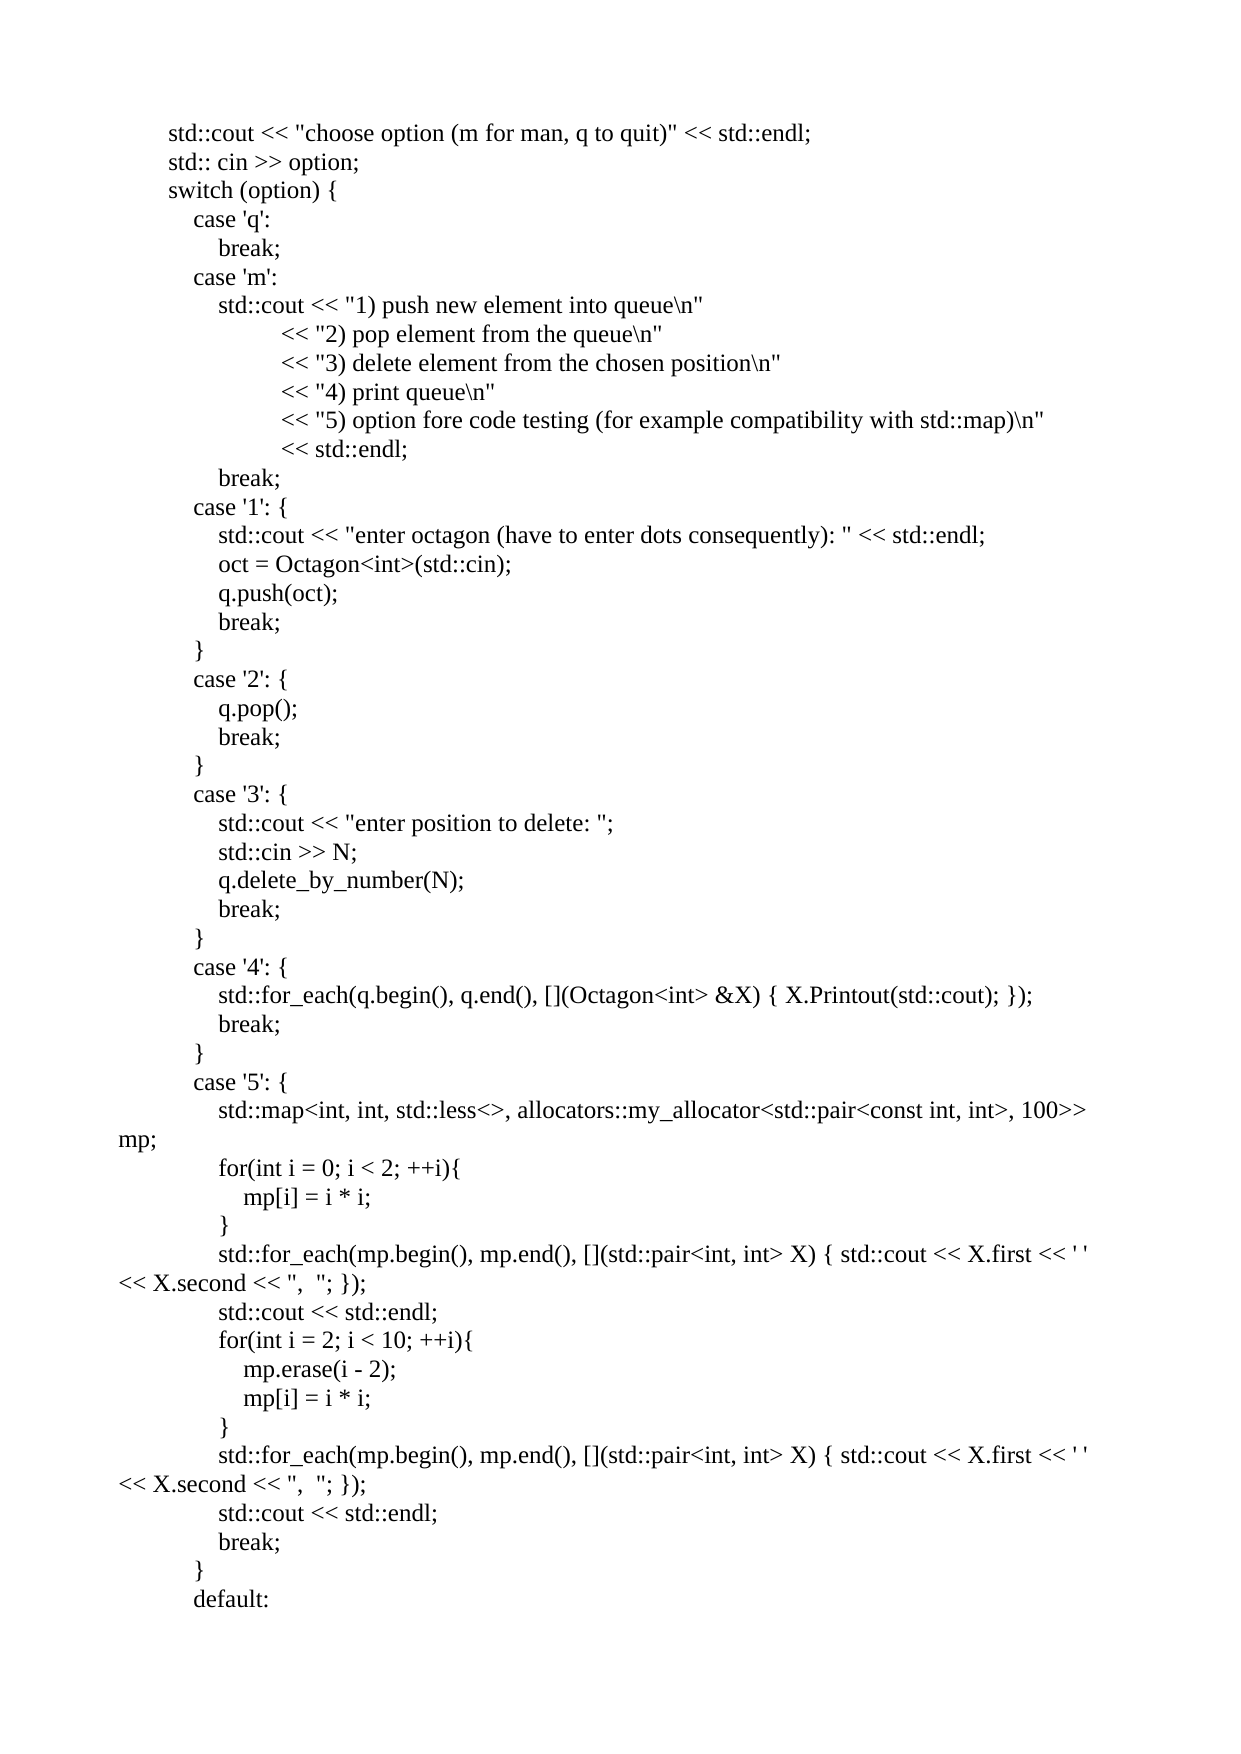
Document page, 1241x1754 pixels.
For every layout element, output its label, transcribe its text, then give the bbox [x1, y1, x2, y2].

text q.delete_by_number(N); [118, 866, 1122, 894]
text << "2) pop element from the queue\n" [118, 319, 1122, 348]
text break; [118, 607, 1122, 636]
text mp[i] = i * i; [118, 1182, 1122, 1211]
text << "4) print queue\n" [118, 377, 1122, 406]
text std::cout << "enter position to delete: "; [118, 808, 1122, 837]
text break; [118, 233, 1122, 262]
text std::map<int, int, std::less<>, allocators::my_allocator<std::pair<const int, int>, 100>> mp; [118, 1096, 1122, 1153]
text for(int i = 2; i < 10; ++i){ [118, 1326, 1122, 1354]
text } [118, 1211, 1122, 1239]
text } [118, 1038, 1122, 1067]
text case '2': { [118, 664, 1122, 693]
text break; [118, 1009, 1122, 1038]
text break; [118, 463, 1122, 492]
text break; [118, 894, 1122, 923]
text oct = Octagon<int>(std::cin); [118, 549, 1122, 578]
text << std::endl; [118, 434, 1122, 463]
text std::cout << "1) push new element into queue\n" [118, 291, 1122, 319]
text break; [118, 1527, 1122, 1556]
text std::for_each(mp.begin(), mp.end(), [](std::pair<int, int> X) { std::cout << X.first << ' ' << X.second << ", "; }); [118, 1239, 1122, 1297]
text case 'm': [118, 262, 1122, 291]
text } [118, 923, 1122, 952]
text for(int i = 0; i < 2; ++i){ [118, 1153, 1122, 1182]
text default: [118, 1584, 1122, 1613]
text case '4': { [118, 952, 1122, 981]
text q.push(oct); [118, 578, 1122, 607]
text std::cout << std::endl; [118, 1297, 1122, 1326]
text std::for_each(q.begin(), q.end(), [](Octagon<int> &X) { X.Printout(std::cout); }); [118, 981, 1122, 1009]
text std::cout << "choose option (m for man, q to quit)" << std::endl; [118, 118, 1122, 147]
text std::cout << std::endl; [118, 1498, 1122, 1527]
text } [118, 636, 1122, 664]
text } [118, 751, 1122, 779]
text break; [118, 722, 1122, 751]
text << "3) delete element from the chosen position\n" [118, 348, 1122, 377]
text case 'q': [118, 204, 1122, 233]
text } [118, 1556, 1122, 1584]
text std:: cin >> option; [118, 147, 1122, 176]
text case '3': { [118, 779, 1122, 808]
text mp.erase(i - 2); [118, 1354, 1122, 1383]
text std::cout << "enter octagon (have to enter dots consequently): " << std::endl; [118, 521, 1122, 549]
text case '1': { [118, 492, 1122, 521]
text << "5) option fore code testing (for example compatibility with std::map)\n" [118, 406, 1122, 434]
text } [118, 1412, 1122, 1441]
text std::cin >> N; [118, 837, 1122, 866]
text std::for_each(mp.begin(), mp.end(), [](std::pair<int, int> X) { std::cout << X.first << ' ' << X.second << ", "; }); [118, 1441, 1122, 1498]
text case '5': { [118, 1067, 1122, 1096]
text switch (option) { [118, 176, 1122, 204]
text q.pop(); [118, 693, 1122, 722]
text mp[i] = i * i; [118, 1383, 1122, 1412]
